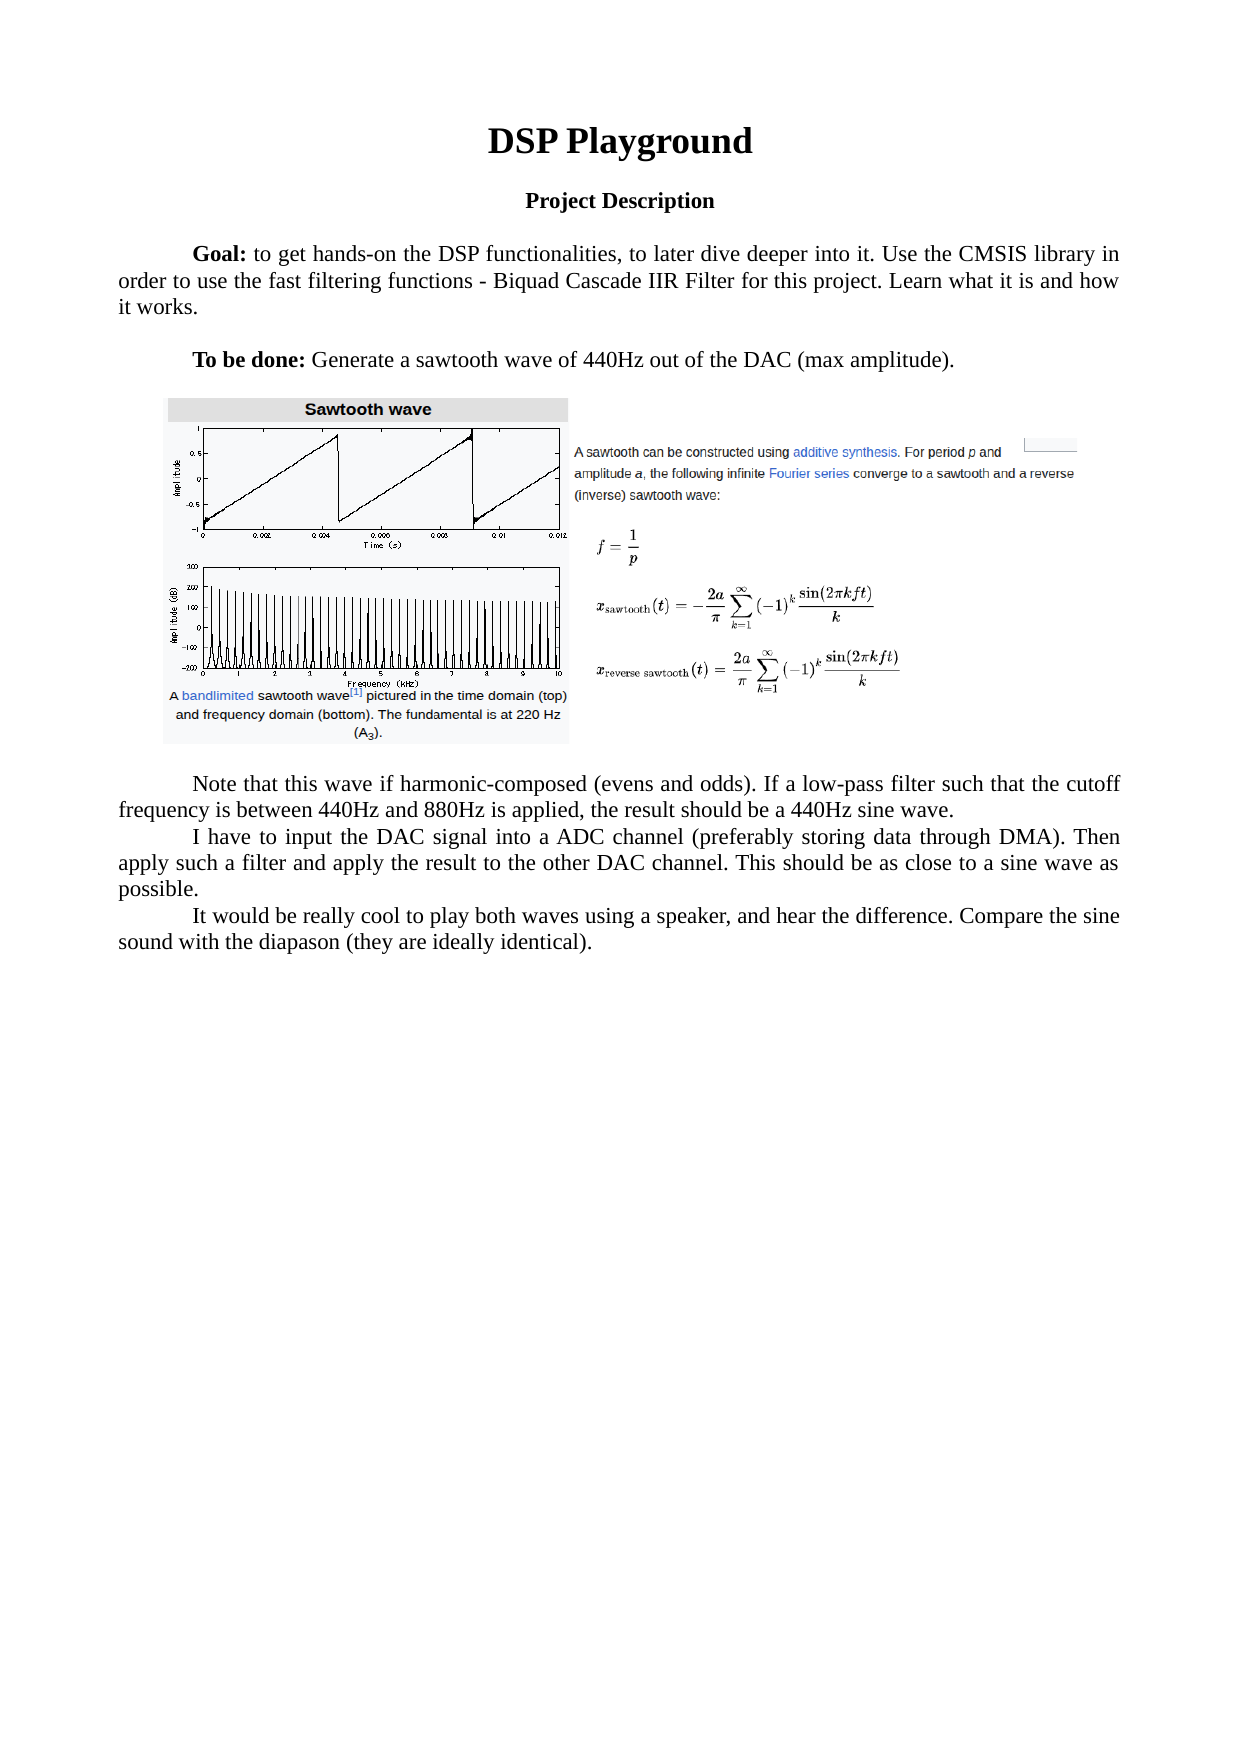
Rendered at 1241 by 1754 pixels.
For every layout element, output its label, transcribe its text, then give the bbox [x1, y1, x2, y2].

picture [163, 398, 1078, 744]
text It would be really cool to play both waves using a speaker, and hear the difference. Compare the sine sound with the diapason (they are ideally identical). [118, 902, 1122, 954]
text Note that this wave if harmonic-composed (evens and odds). If a low-pass filter such that the cutoff frequency is between 440Hz and 880Hz is applied, the result should be a 440Hz sine wave. [118, 770, 1122, 823]
text DSP Playground [118, 118, 1122, 161]
text I have to input the DAC signal into a ADC channel (preferably storing data through DMA). Then apply such a filter and apply the result to the other DAC channel. This should be as close to a sine wave as possible. [118, 823, 1122, 902]
text To be done: Generate a sawtooth wave of 440Hz out of the DAC (max amplitude). [118, 346, 1122, 372]
text Goal: to get hands-on the DSP functionalities, to later dive deeper into it. Use the CMSIS library in order to use the fast filtering functions - Biquad Cascade IIR Filter for this project. Learn what it is and how it works. [118, 240, 1122, 319]
text Project Description [118, 188, 1122, 214]
